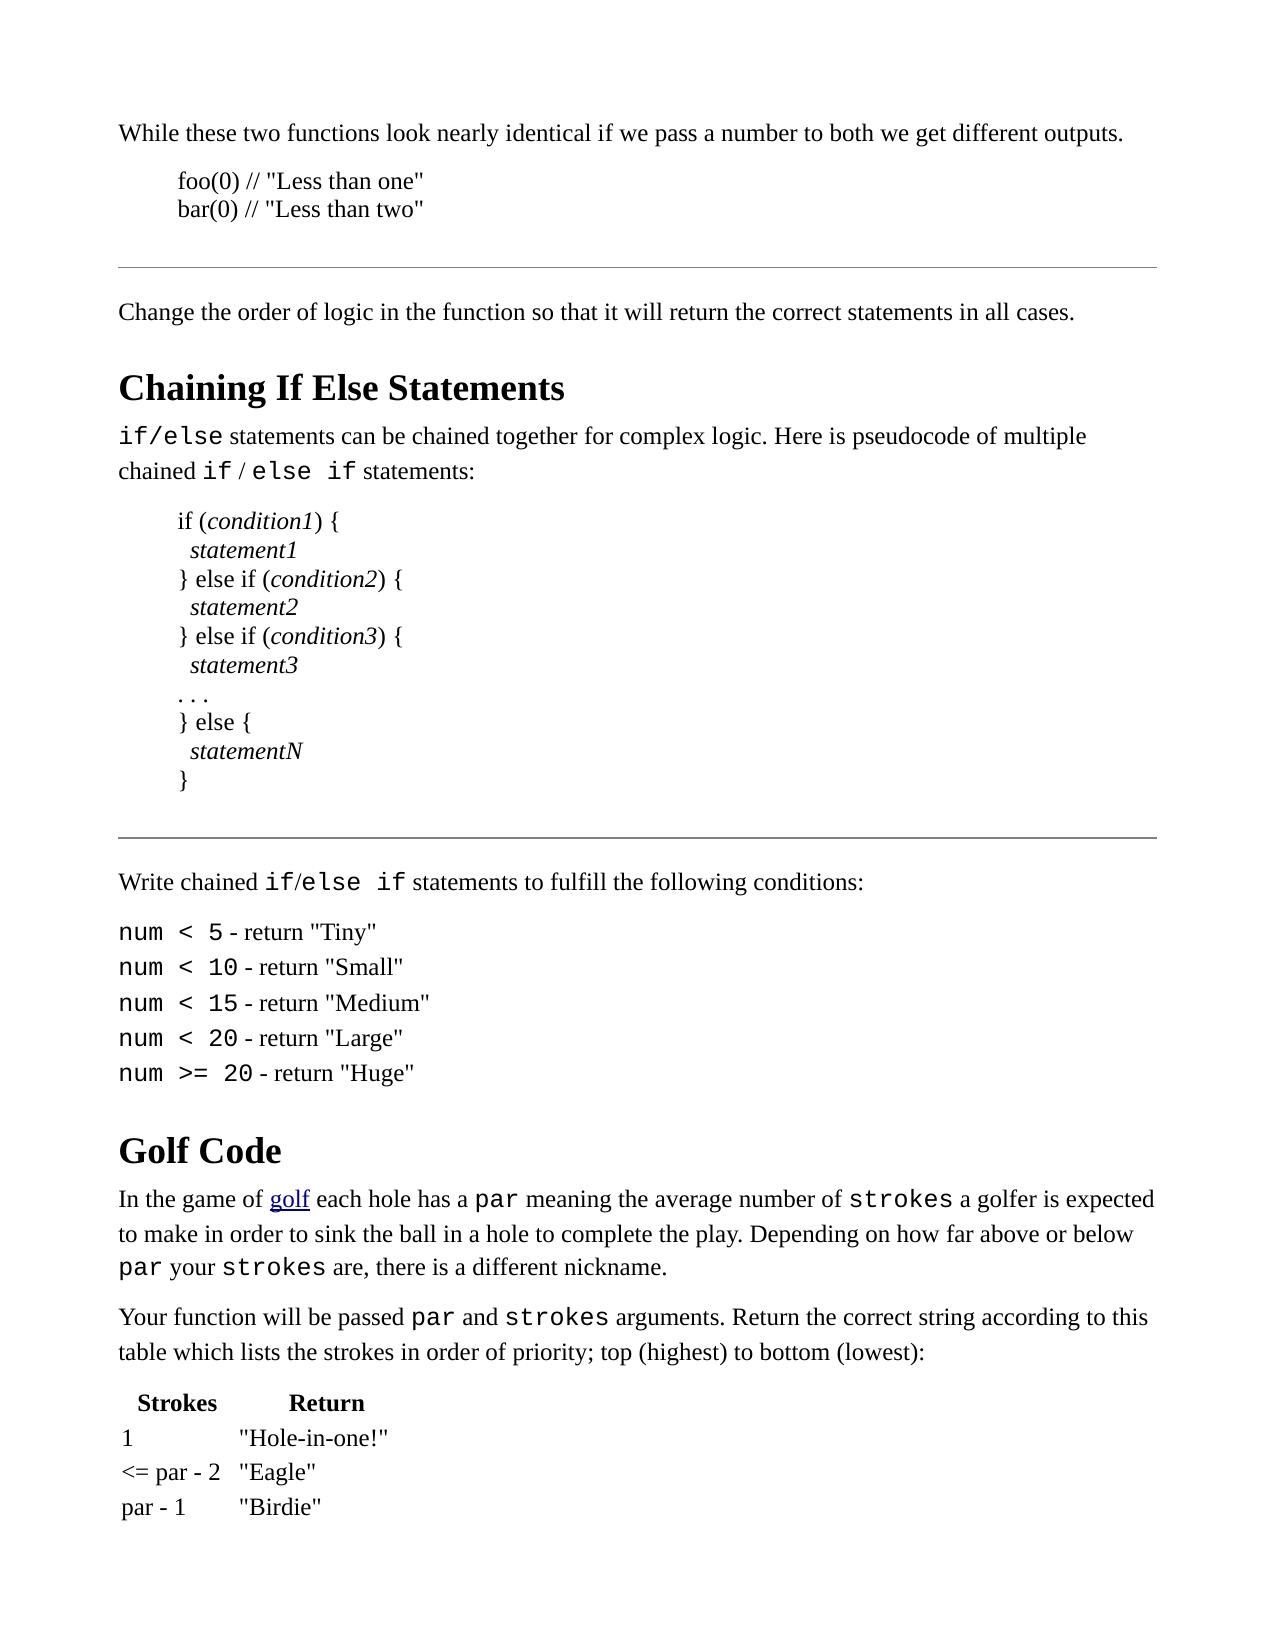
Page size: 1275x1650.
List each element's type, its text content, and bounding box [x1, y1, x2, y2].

table_cell "Eagle" [236, 1454, 417, 1489]
text Write chained if/else if statements to fulfill the following conditions: [118, 867, 1157, 898]
text if (condition1) { statement1 } else if (condition2) { statement2 } else if (condition3) { statement3 . . . } else { statementN } [177, 506, 1098, 794]
text if/else statements can be chained together for complex logic. Here is pseudocode of multiple chained if / else if statements: [118, 421, 1157, 487]
text num < 5 - return "Tiny" num < 10 - return "Small" num < 15 - return "Medium" num < 20 - return "Large" num >= 20 - return "Huge" [118, 917, 1157, 1089]
table_cell 1 [118, 1420, 236, 1454]
table_header Return [236, 1385, 417, 1420]
table_cell "Birdie" [236, 1489, 417, 1523]
table_cell <= par - 2 [118, 1454, 236, 1489]
text Change the order of logic in the function so that it will return the correct statements in all cases. [118, 297, 1157, 326]
text While these two functions look nearly identical if we pass a number to both we get different outputs. [118, 118, 1157, 147]
subtitle Chaining If Else Statements [118, 365, 1157, 408]
subtitle Golf Code [118, 1129, 1157, 1172]
table_cell par - 1 [118, 1489, 236, 1523]
table_header Strokes [118, 1385, 236, 1420]
table_cell "Hole-in-one!" [236, 1420, 417, 1454]
text foo(0) // "Less than one" bar(0) // "Less than two" [177, 166, 1098, 223]
text In the game of golf each hole has a par meaning the average number of strokes a golfer is expected to make in order to sink the ball in a hole to complete the play. Depending on how far above or below par your strokes are, there is a different nickname. [118, 1184, 1157, 1283]
text Your function will be passed par and strokes arguments. Return the correct string according to this table which lists the strokes in order of priority; top (highest) to bottom (lowest): [118, 1302, 1157, 1366]
